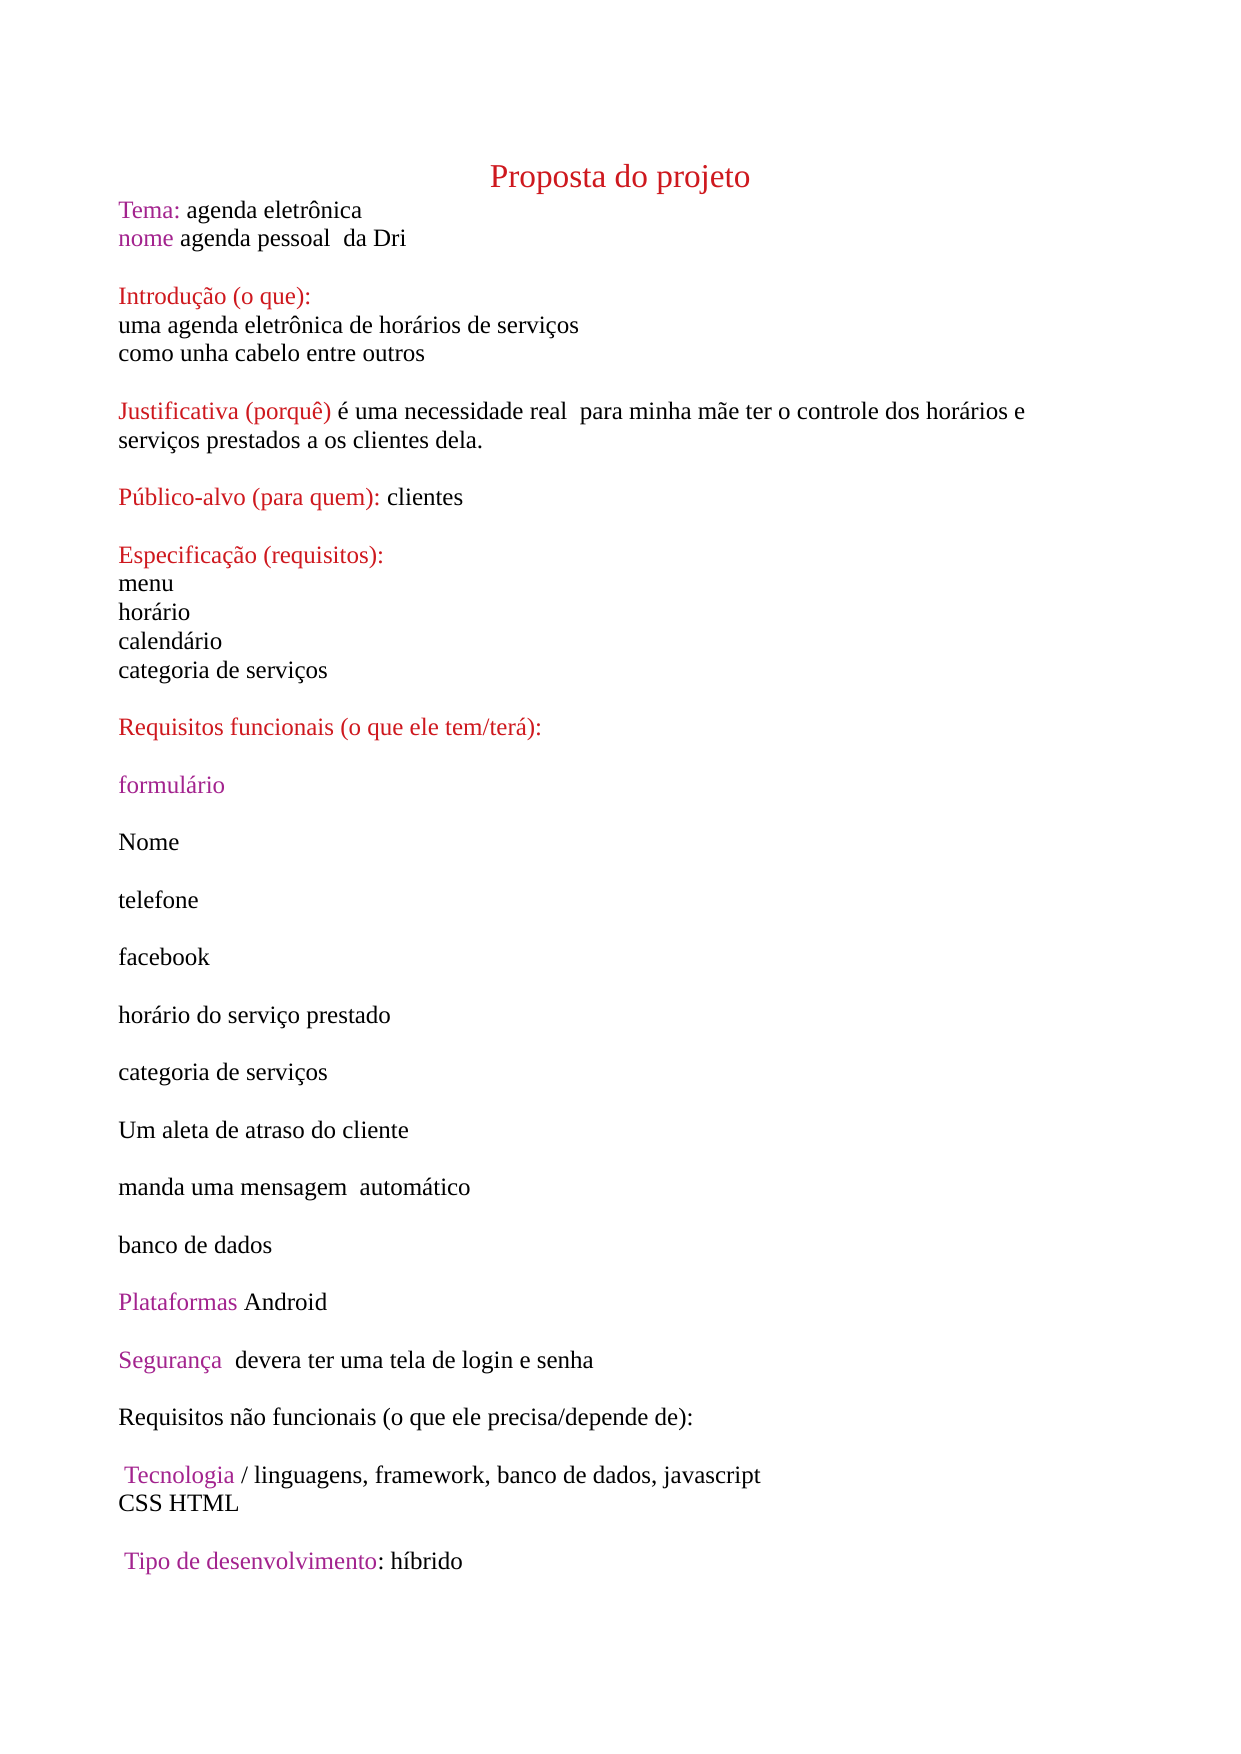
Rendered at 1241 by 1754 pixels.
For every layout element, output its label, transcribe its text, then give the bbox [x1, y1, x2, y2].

text telefone [118, 885, 1122, 913]
text horário [118, 597, 1122, 626]
text serviços prestados a os clientes dela. [118, 425, 1122, 453]
text Segurança devera ter uma tela de login e senha [118, 1345, 1122, 1373]
text Tema: agenda eletrônica [118, 195, 1122, 223]
text categoria de serviços [118, 655, 1122, 683]
text nome agenda pessoal da Dri [118, 223, 1122, 252]
text formulário [118, 770, 1122, 798]
text manda uma mensagem automático [118, 1172, 1122, 1201]
text banco de dados [118, 1230, 1122, 1258]
text calendário [118, 626, 1122, 655]
text Especificação (requisitos): [118, 540, 1122, 568]
text Tecnologia / linguagens, framework, banco de dados, javascript [118, 1460, 1122, 1488]
text horário do serviço prestado [118, 1000, 1122, 1028]
text uma agenda eletrônica de horários de serviços [118, 310, 1122, 338]
text Tipo de desenvolvimento: híbrido [118, 1546, 1122, 1575]
text Requisitos não funcionais (o que ele precisa/depende de): [118, 1402, 1122, 1431]
text menu [118, 568, 1122, 597]
text como unha cabelo entre outros [118, 338, 1122, 367]
text Introdução (o que): [118, 281, 1122, 310]
text Proposta do projeto [118, 156, 1122, 195]
text Justificativa (porquê) é uma necessidade real para minha mãe ter o controle dos horários e [118, 396, 1122, 425]
text Um aleta de atraso do cliente [118, 1115, 1122, 1143]
text Público-alvo (para quem): clientes [118, 482, 1122, 511]
text CSS HTML [118, 1488, 1122, 1517]
text Plataformas Android [118, 1287, 1122, 1316]
text categoria de serviços [118, 1057, 1122, 1086]
text facebook [118, 942, 1122, 971]
text Requisitos funcionais (o que ele tem/terá): [118, 712, 1122, 741]
text Nome [118, 827, 1122, 856]
